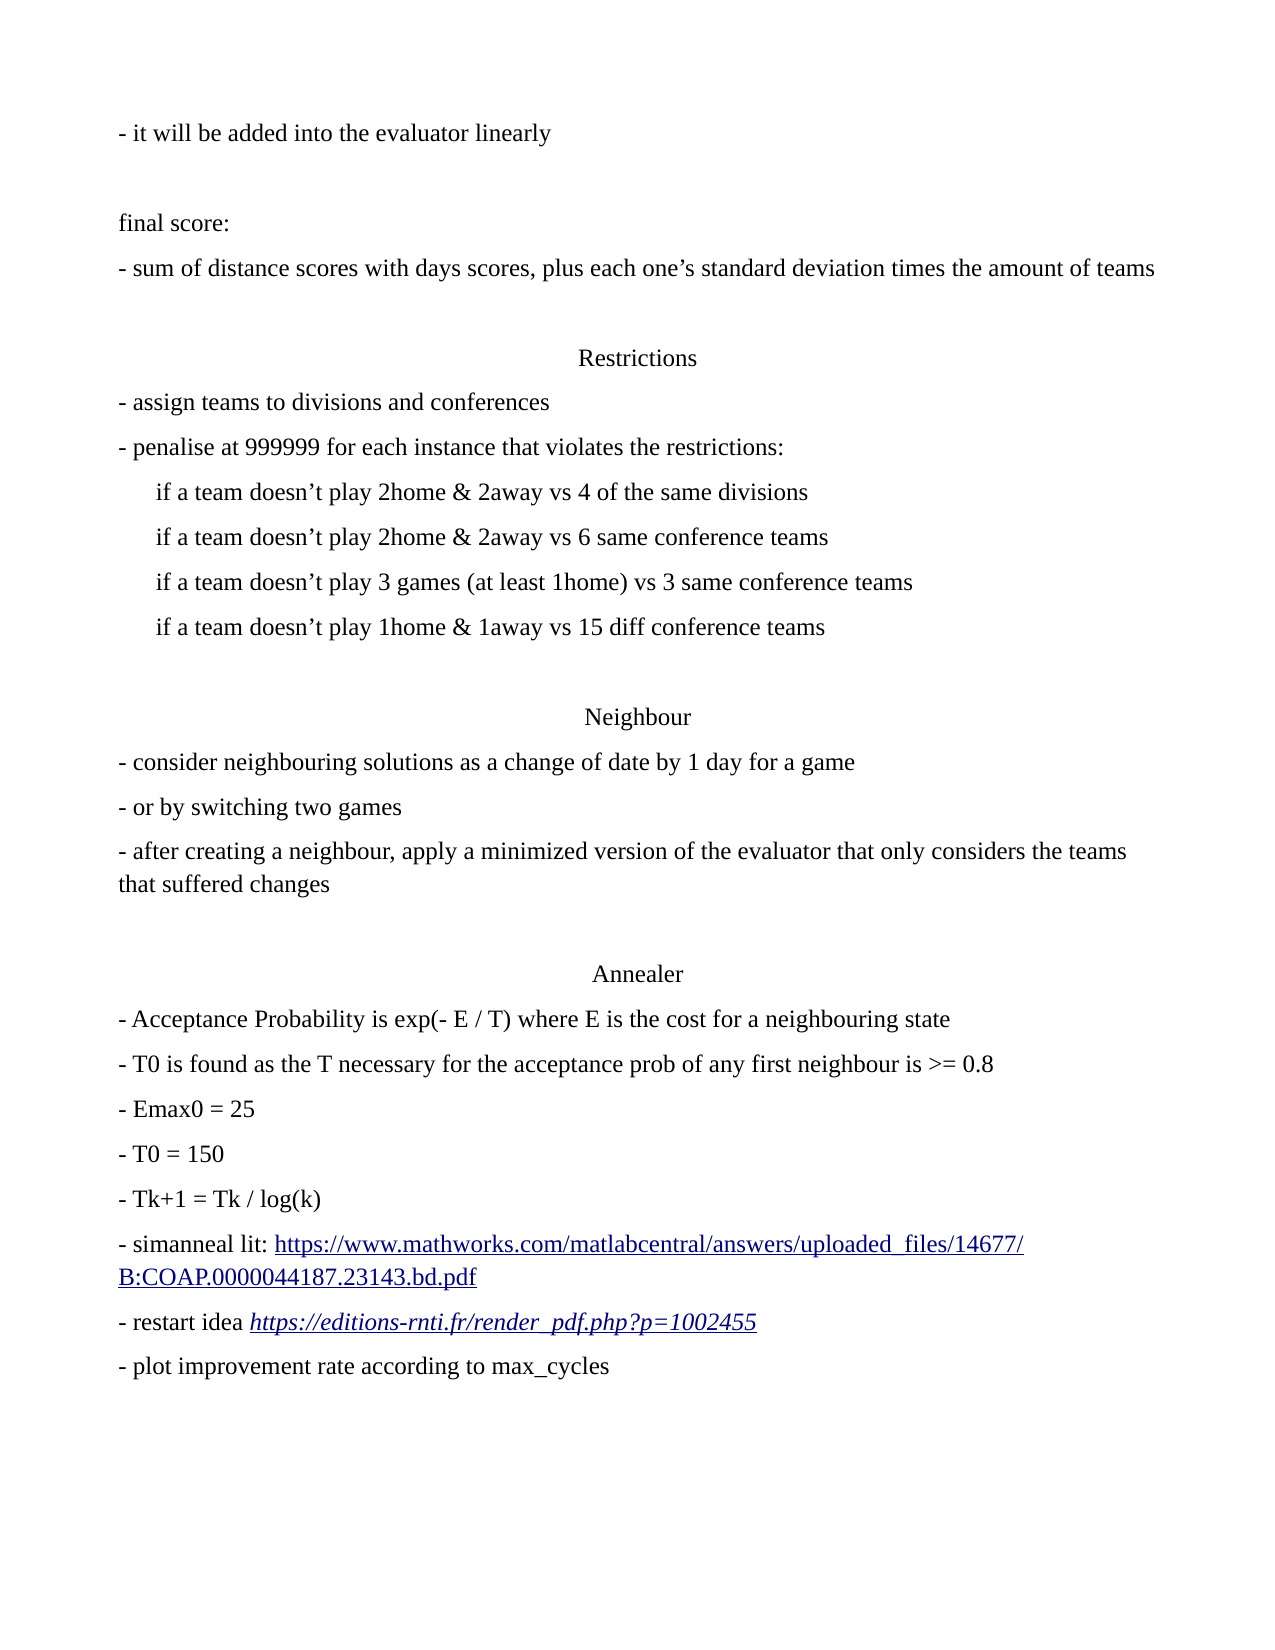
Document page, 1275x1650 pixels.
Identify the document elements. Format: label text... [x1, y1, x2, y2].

text - Emax0 = 25 [118, 1094, 1157, 1123]
text - Tk+1 = Tk / log(k) [118, 1184, 1157, 1212]
text - plot improvement rate according to max_cycles [118, 1351, 1157, 1380]
text Restrictions [118, 343, 1157, 371]
text Annealer [118, 959, 1157, 988]
list if a team doesn’t play 1home & 1away vs 15 diff conference teams [156, 612, 1157, 641]
text - it will be added into the evaluator linearly [118, 118, 1157, 147]
list if a team doesn’t play 2home & 2away vs 6 same conference teams [156, 522, 1157, 551]
text - Acceptance Probability is exp(- E / T) where E is the cost for a neighbouring state [118, 1004, 1157, 1033]
text - or by switching two games [118, 792, 1157, 820]
text - restart idea https://editions-rnti.fr/render_pdf.php?p=1002455 [118, 1307, 1157, 1335]
list if a team doesn’t play 3 games (at least 1home) vs 3 same conference teams [156, 567, 1157, 596]
text - penalise at 999999 for each instance that violates the restrictions: [118, 432, 1157, 461]
text final score: [118, 208, 1157, 237]
text - T0 = 150 [118, 1139, 1157, 1168]
text - simanneal lit: https://www.mathworks.com/matlabcentral/answers/uploaded_files/14677/B:COAP.0000044187.23143.bd.pdf [118, 1229, 1157, 1290]
text - after creating a neighbour, apply a minimized version of the evaluator that only considers the teams that suffered changes [118, 836, 1157, 898]
list if a team doesn’t play 2home & 2away vs 4 of the same divisions [156, 477, 1157, 506]
text - sum of distance scores with days scores, plus each one’s standard deviation times the amount of teams [118, 253, 1157, 282]
text - assign teams to divisions and conferences [118, 387, 1157, 416]
text - consider neighbouring solutions as a change of date by 1 day for a game [118, 747, 1157, 775]
text - T0 is found as the T necessary for the acceptance prob of any first neighbour is >= 0.8 [118, 1049, 1157, 1078]
text Neighbour [118, 702, 1157, 731]
